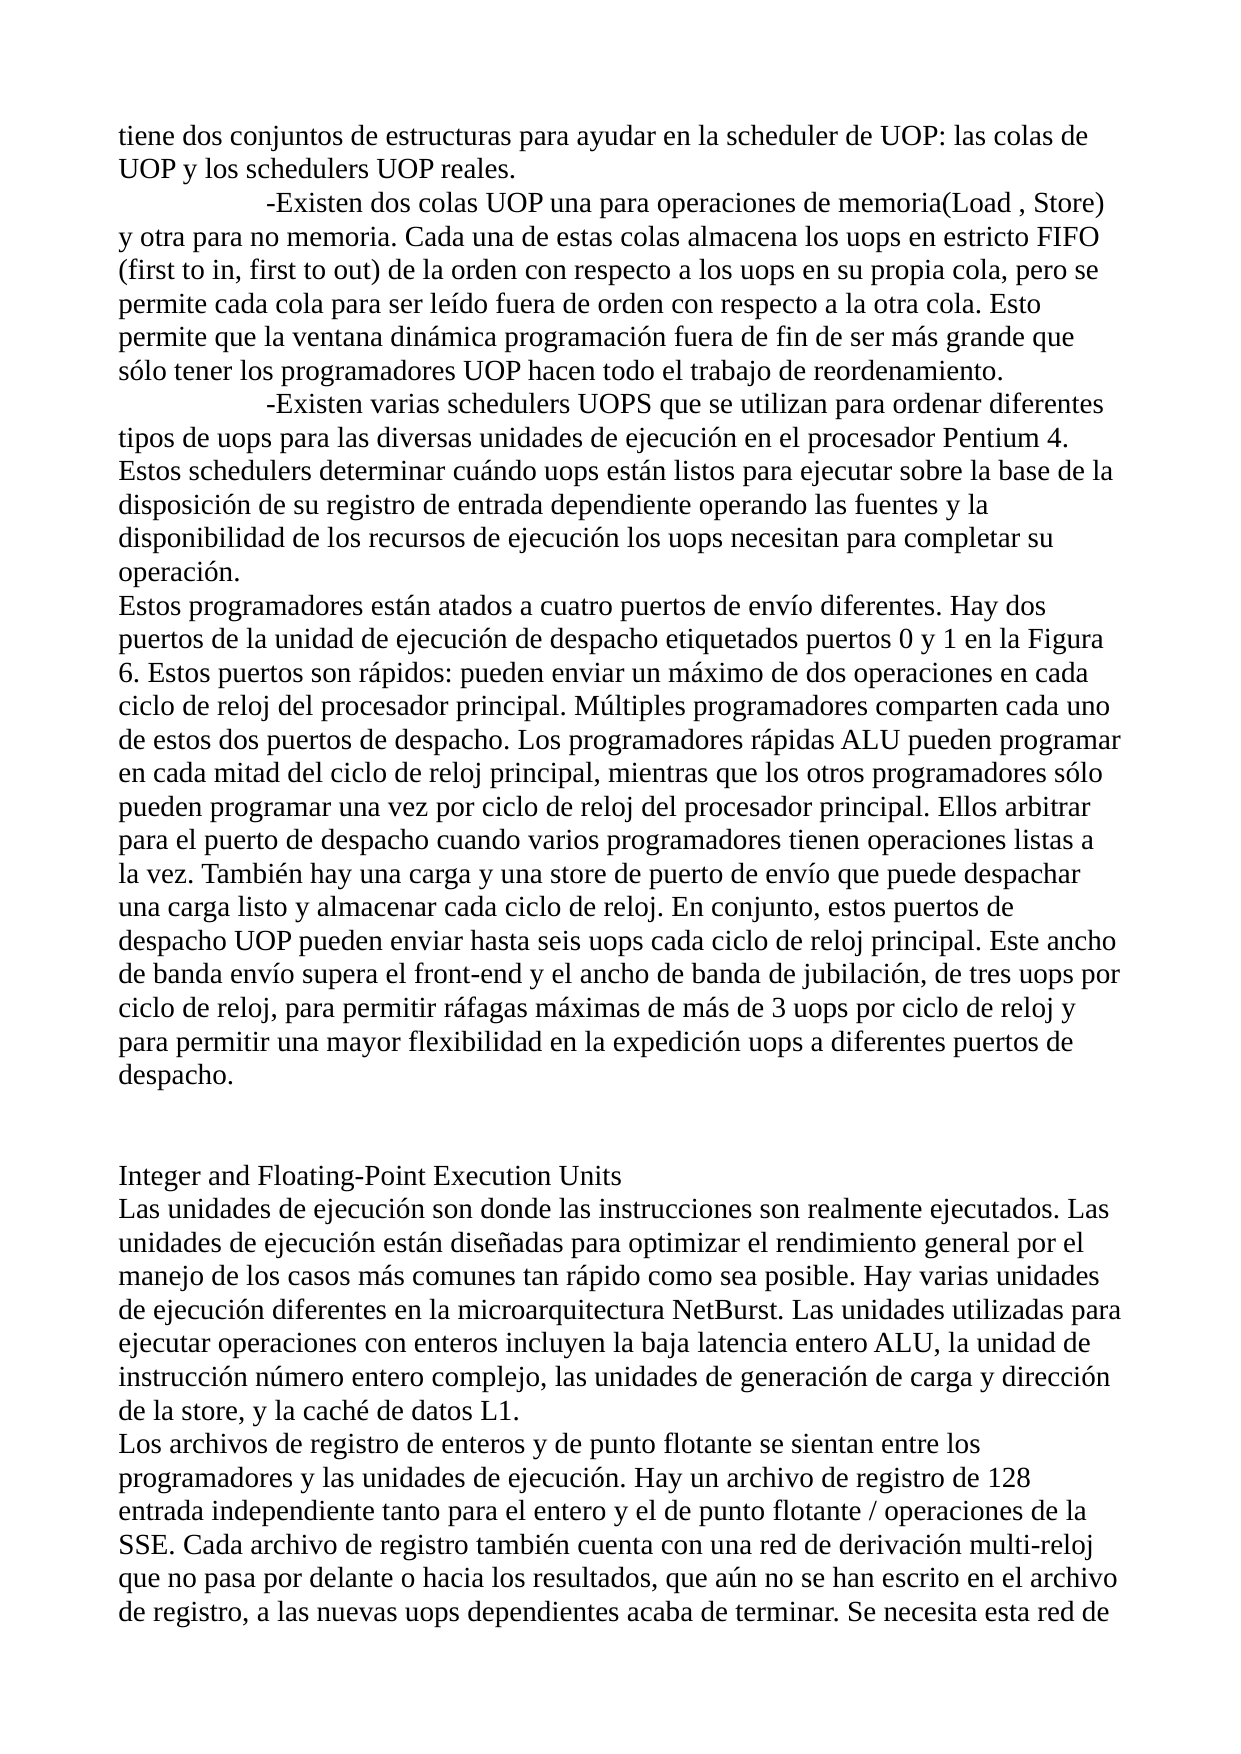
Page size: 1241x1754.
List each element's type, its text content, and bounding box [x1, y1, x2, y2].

text Los archivos de registro de enteros y de punto flotante se sientan entre los programadores y las unidades de ejecución. Hay un archivo de registro de 128 entrada independiente tanto para el entero y el de punto flotante / operaciones de la SSE. Cada archivo de registro también cuenta con una red de derivación multi-reloj que no pasa por delante o hacia los resultados, que aún no se han escrito en el archivo de registro, a las nuevas uops dependientes acaba de terminar. Se necesita esta red de [118, 1426, 1122, 1627]
text -Existen dos colas UOP una para operaciones de memoria(Load , Store) y otra para no memoria. Cada una de estas colas almacena los uops en estricto FIFO (first to in, first to out) de la orden con respecto a los uops en su propia cola, pero se permite cada cola para ser leído fuera de orden con respecto a la otra cola. Esto permite que la ventana dinámica programación fuera de fin de ser más grande que sólo tener los programadores UOP hacen todo el trabajo de reordenamiento. [118, 185, 1122, 386]
text Estos programadores están atados a cuatro puertos de envío diferentes. Hay dos puertos de la unidad de ejecución de despacho etiquetados puertos 0 y 1 en la Figura 6. Estos puertos son rápidos: pueden enviar un máximo de dos operaciones en cada ciclo de reloj del procesador principal. Múltiples programadores comparten cada uno de estos dos puertos de despacho. Los programadores rápidas ALU pueden programar en cada mitad del ciclo de reloj principal, mientras que los otros programadores sólo pueden programar una vez por ciclo de reloj del procesador principal. Ellos arbitrar para el puerto de despacho cuando varios programadores tienen operaciones listas a la vez. También hay una carga y una store de puerto de envío que puede despachar una carga listo y almacenar cada ciclo de reloj. En conjunto, estos puertos de despacho UOP pueden enviar hasta seis uops cada ciclo de reloj principal. Este ancho de banda envío supera el front-end y el ancho de banda de jubilación, de tres uops por ciclo de reloj, para permitir ráfagas máximas de más de 3 uops por ciclo de reloj y para permitir una mayor flexibilidad en la expedición uops a diferentes puertos de despacho. [118, 588, 1122, 1091]
text tiene dos conjuntos de estructuras para ayudar en la scheduler de UOP: las colas de UOP y los schedulers UOP reales. [118, 118, 1122, 185]
text -Existen varias schedulers UOPS que se utilizan para ordenar diferentes tipos de uops para las diversas unidades de ejecución en el procesador Pentium 4. Estos schedulers determinar cuándo uops están listos para ejecutar sobre la base de la disposición de su registro de entrada dependiente operando las fuentes y la disponibilidad de los recursos de ejecución los uops necesitan para completar su operación. [118, 386, 1122, 588]
text Las unidades de ejecución son donde las instrucciones son realmente ejecutados. Las unidades de ejecución están diseñadas para optimizar el rendimiento general por el manejo de los casos más comunes tan rápido como sea posible. Hay varias unidades de ejecución diferentes en la microarquitectura NetBurst. Las unidades utilizadas para ejecutar operaciones con enteros incluyen la baja latencia entero ALU, la unidad de instrucción número entero complejo, las unidades de generación de carga y dirección de la store, y la caché de datos L1. [118, 1191, 1122, 1426]
text Integer and Floating-Point Execution Units [118, 1158, 1122, 1191]
